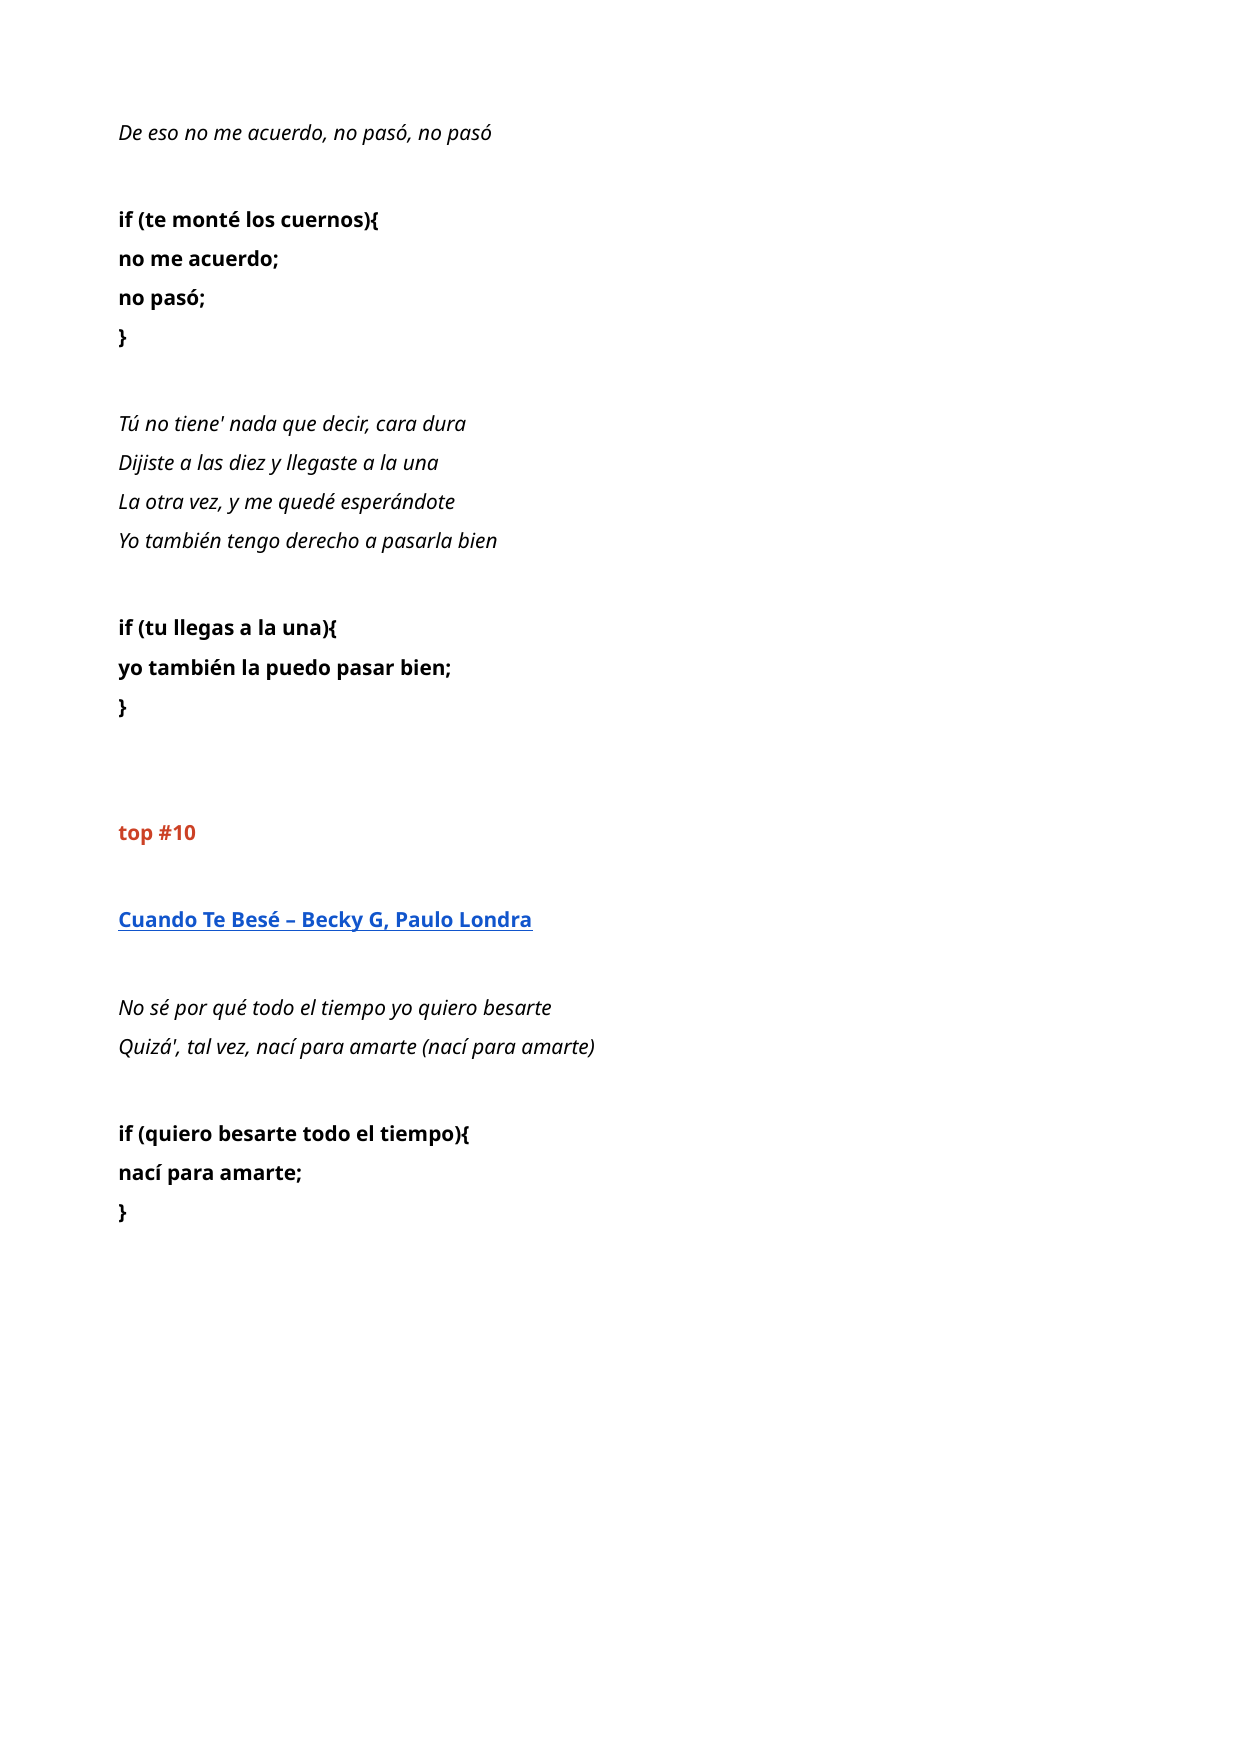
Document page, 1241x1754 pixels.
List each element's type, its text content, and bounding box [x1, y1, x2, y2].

text La otra vez, y me quedé esperándote [118, 487, 1122, 516]
text } [118, 322, 1122, 351]
text if (quiero besarte todo el tiempo){ [118, 1119, 1122, 1147]
text yo también la puedo pasar bien; [118, 653, 1122, 681]
text Tú no tiene' nada que decir, cara dura [118, 409, 1122, 438]
text nací para amarte; [118, 1158, 1122, 1186]
text no pasó; [118, 283, 1122, 312]
text no me acuerdo; [118, 244, 1122, 272]
text Quizá', tal vez, nací para amarte (nací para amarte) [118, 1032, 1122, 1060]
text Cuando Te Besé – Becky G, Paulo Londra [118, 904, 1122, 934]
text Dijiste a las diez y llegaste a la una [118, 448, 1122, 477]
text if (te monté los cuernos){ [118, 205, 1122, 233]
text Yo también tengo derecho a pasarla bien [118, 527, 1122, 555]
text De eso no me acuerdo, no pasó, no pasó [118, 118, 1122, 147]
text } [118, 692, 1122, 720]
text } [118, 1197, 1122, 1225]
text No sé por qué todo el tiempo yo quiero besarte [118, 993, 1122, 1021]
text if (tu llegas a la una){ [118, 613, 1122, 642]
text top #10 [118, 818, 1122, 846]
